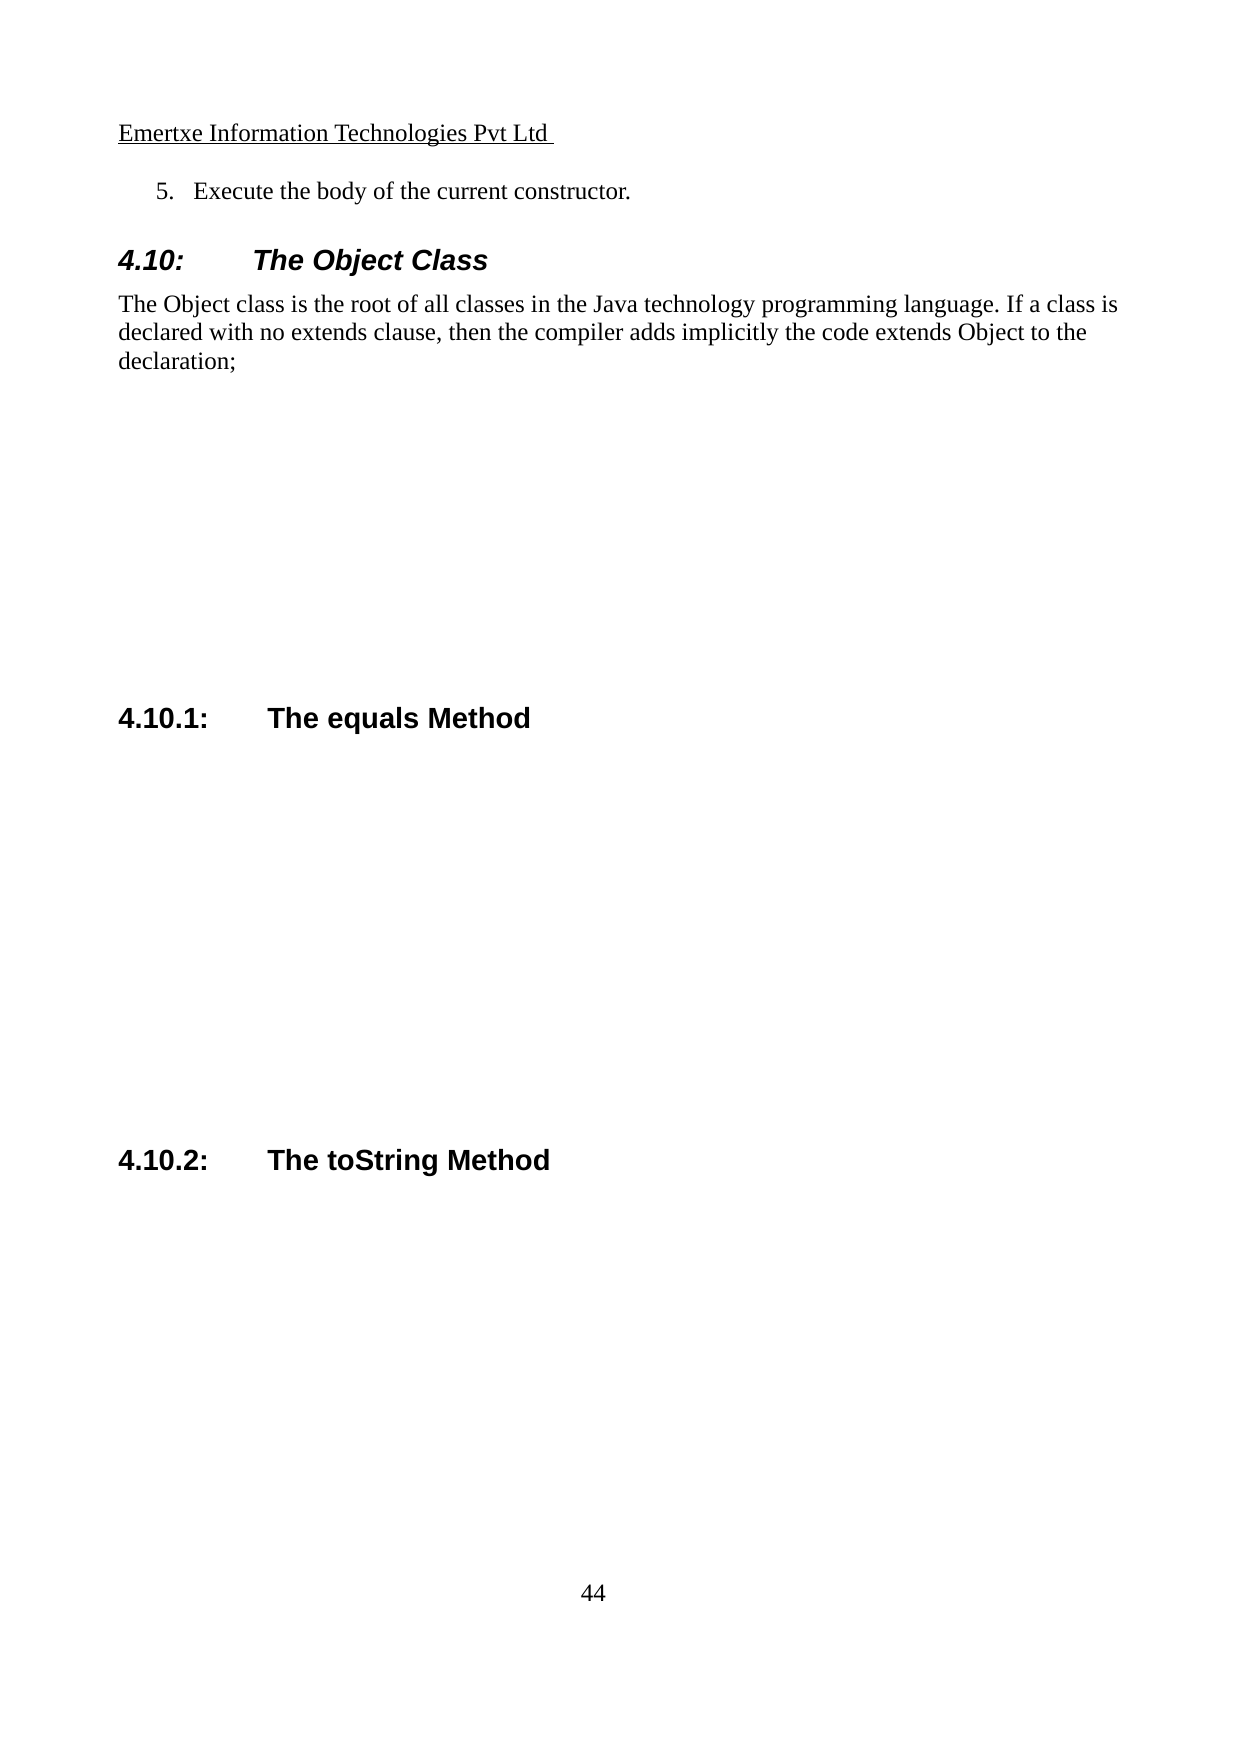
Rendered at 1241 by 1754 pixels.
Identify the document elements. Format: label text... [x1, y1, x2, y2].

subtitle The Object Class [118, 243, 1122, 276]
subtitle The equals Method [118, 701, 1122, 735]
list Execute the body of the current constructor. [156, 176, 1122, 205]
subtitle The toString Method [118, 1143, 1122, 1177]
text The Object class is the root of all classes in the Java technology programming language. If a class is declared with no extends clause, then the compiler adds implicitly the code extends Object to the declaration; [118, 289, 1122, 375]
